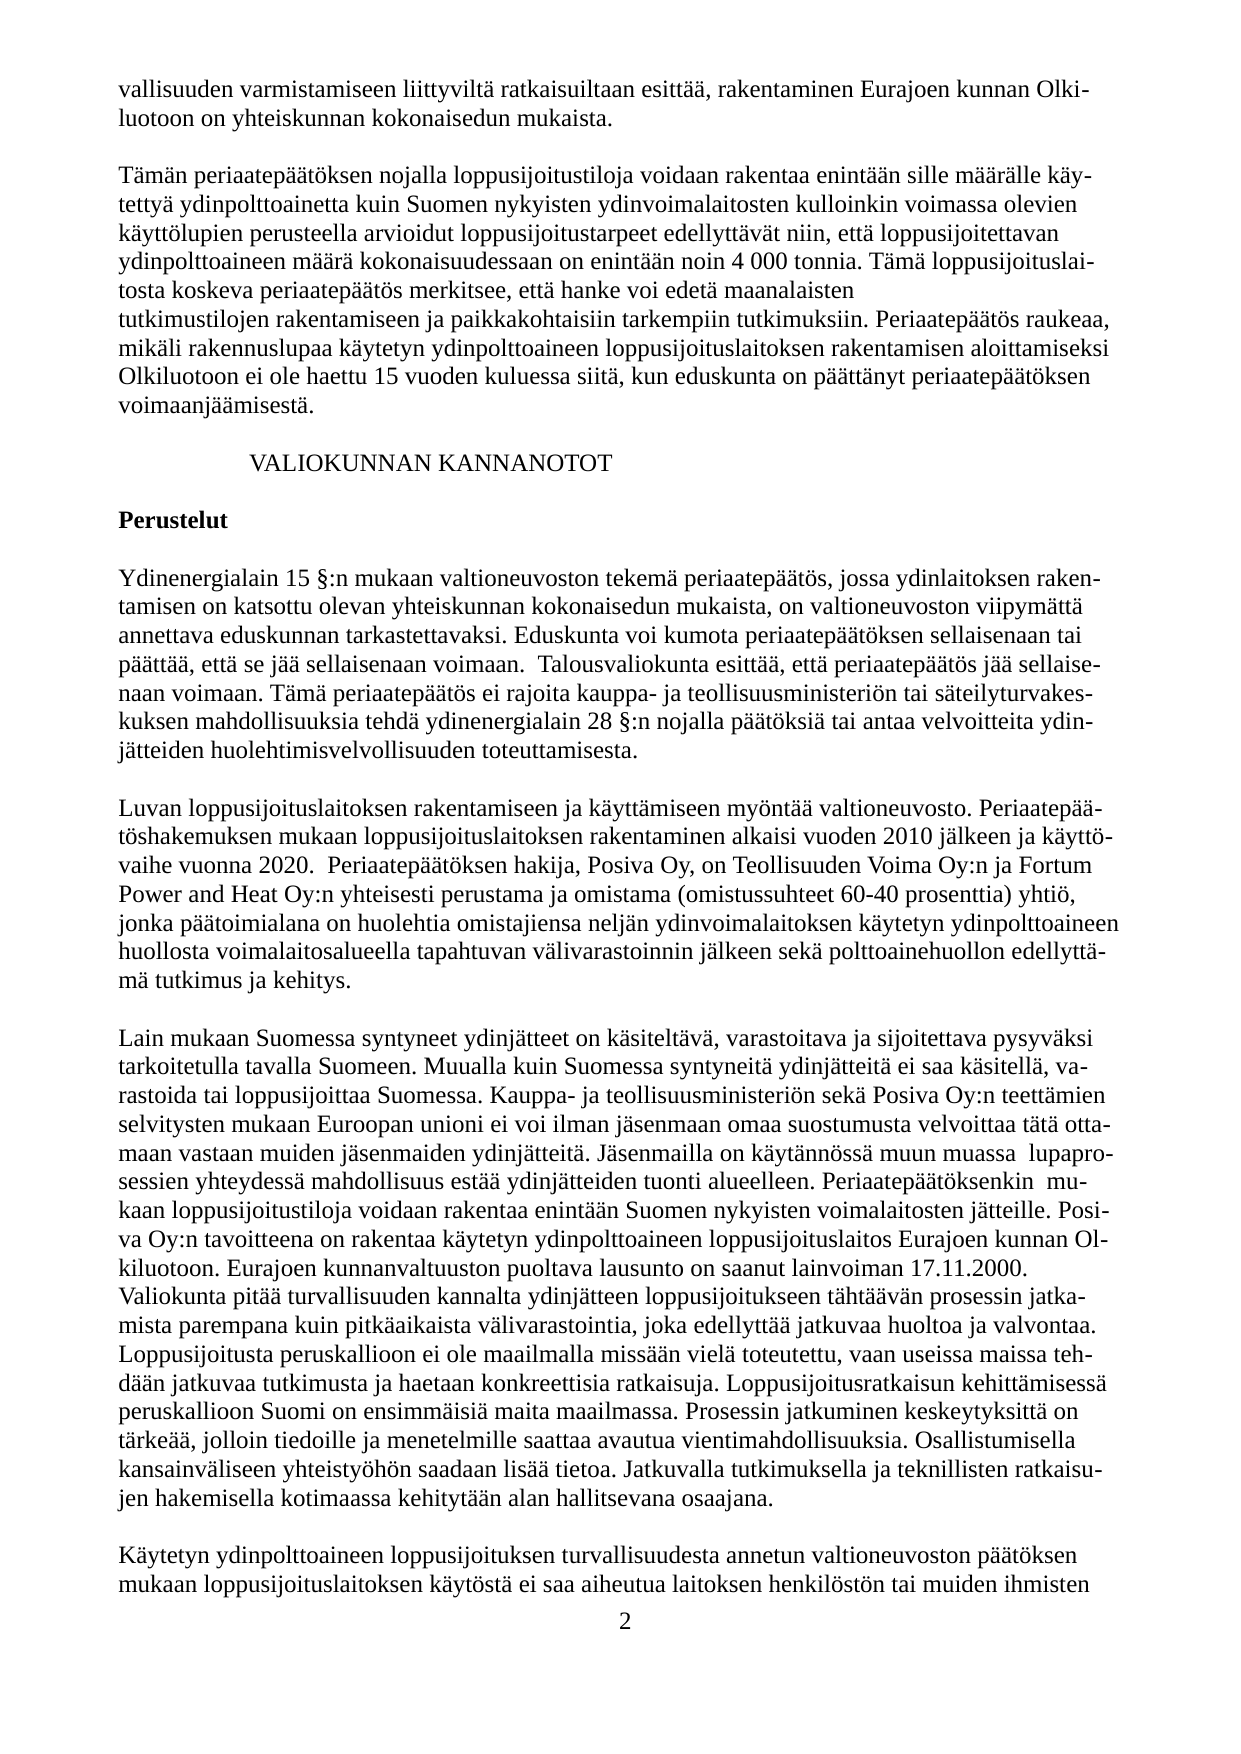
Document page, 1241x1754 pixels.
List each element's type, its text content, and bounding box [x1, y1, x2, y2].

text tutkimustilojen rakentamiseen ja paikkakohtaisiin tarkempiin tutkimuksiin. Periaatepäätös raukeaa, mikäli rakennuslupaa käytetyn ydinpolttoaineen loppusijoituslaitoksen rakentamisen aloittamiseksi Olkiluotoon ei ole haettu 15 vuoden kuluessa siitä, kun eduskunta on päättänyt periaatepäätöksen voimaanjäämisestä. [118, 304, 1122, 419]
subtitle Perustelut [118, 505, 1122, 534]
text VALIOKUNNAN KANNANOTOT [118, 448, 1122, 476]
text Käytetyn ydinpolttoaineen loppusijoituksen turvallisuudesta annetun valtioneuvoston päätöksen mukaan loppusijoituslaitoksen käytöstä ei saa aiheutua laitoksen henkilöstön tai muiden ihmisten [118, 1540, 1122, 1598]
text vallisuuden varmistamiseen liittyviltä ratkaisuiltaan esittää, rakentaminen Eurajoen kunnan Olki­luotoon on yhteiskunnan kokonaisedun mukaista. [118, 74, 1122, 131]
text Luvan loppusijoituslaitoksen rakentamiseen ja käyttämiseen myöntää valtioneuvosto. Periaatepää­töshakemuksen mukaan loppusijoituslaitoksen rakentaminen alkaisi vuoden 2010 jälkeen ja käyttö­vaihe vuonna 2020. Periaatepäätöksen hakija, Posiva Oy, on Teollisuuden Voima Oy:n ja Fortum Power and Heat Oy:n yhteisesti perustama ja omistama (omistussuhteet 60-40 prosenttia) yhtiö, jonka päätoimialana on huolehtia omistajiensa neljän ydinvoimalaitoksen käytetyn ydinpolttoaineen huollosta voimalaitos­alueella tapahtuvan välivarastoinnin jälkeen sekä polttoainehuollon edellyttä­mä tutkimus ja kehitys. [118, 793, 1122, 994]
text Ydinenergialain 15 §:n mukaan valtioneuvoston tekemä periaatepäätös, jossa ydinlaitoksen raken­tamisen on katsottu olevan yhteiskunnan kokonaisedun mukaista, on valtioneuvoston viipymättä annettava eduskunnan tarkastettavaksi. Eduskunta voi kumota periaatepäätöksen sellaisenaan tai päättää, että se jää sellaisenaan voimaan. Talousvaliokunta esittää, että periaatepäätös jää sellaise­naan voimaan. Tämä periaatepäätös ei ra­joita kauppa- ja teollisuusministeriön tai säteilyturvakes­kuksen mahdollisuuksia tehdä ydinenergia­lain 28 §:n nojalla päätöksiä tai antaa velvoitteita ydin­jätteiden huolehtimisvelvollisuuden toteutta­misesta. [118, 563, 1122, 764]
text Valiokunta pitää turvallisuuden kannalta ydinjätteen loppusijoitukseen tähtäävän prosessin jatka­mista parempana kuin pitkäaikaista välivarastointia, joka edellyttää jatkuvaa huoltoa ja valvontaa. Loppusijoitusta peruskallioon ei ole maailmalla missään vielä toteutettu, vaan useissa maissa teh­dään jatkuvaa tutkimusta ja haetaan konkreettisia ratkaisuja. Loppusijoitusratkaisun kehittämisessä peruskallioon Suomi on ensimmäisiä maita maailmassa. Prosessin jatkuminen keskeytyksittä on tärkeää, jolloin tiedoille ja menetelmille saattaa avautua vientimahdollisuuksia. Osallistumisella kansainväliseen yhteistyöhön saadaan lisää tietoa. Jatkuvalla tutkimuksella ja teknillisten ratkaisu­jen hakemisella kotimaassa kehitytään alan hallitsevana osaajana. [118, 1281, 1122, 1511]
text Tämän periaatepäätöksen nojalla loppusijoitustiloja voidaan rakentaa enintään sille määrälle käy­tettyä ydinpolttoainetta kuin Suomen nykyisten ydinvoimalaitosten kulloinkin voimassa olevien käyttölupien perusteella arvioidut loppusijoitustarpeet edellyttävät niin, että loppusijoitettavan ydinpolttoaineen määrä kokonaisuudessaan on enintään noin 4 000 tonnia. Tämä loppusijoituslai­tosta koskeva periaatepäätös merkitsee, että hanke voi edetä maanalaisten [118, 160, 1122, 304]
text Lain mukaan Suomessa syntyneet ydinjätteet on käsiteltävä, varastoitava ja sijoitettava pysyväksi tarkoitetulla tavalla Suomeen. Muualla kuin Suomessa syntyneitä ydinjätteitä ei saa käsitellä, va­rastoida tai loppusijoittaa Suomessa. Kauppa- ja teollisuusministeriön sekä Posiva Oy:n teettämien selvitysten mukaan Euroopan unioni ei voi ilman jäsenmaan omaa suostumusta velvoittaa tätä otta­maan vastaan muiden jäsenmaiden ydinjätteitä. Jäsenmailla on käytännössä muun muassa lupapro­sessien yhteydessä mahdollisuus estää ydinjätteiden tuonti alueelleen. Periaatepäätöksenkin mu­kaan loppusijoitustiloja voidaan rakentaa enintään Suomen nykyisten voimalaitosten jätteille. Posi­va Oy:n tavoitteena on rakentaa käytetyn ydinpolttoaineen loppusijoituslaitos Eurajoen kunnan Ol­kiluotoon. Eurajoen kunnanvaltuuston puoltava lausunto on saanut lainvoiman 17.11.2000. [118, 1023, 1122, 1281]
